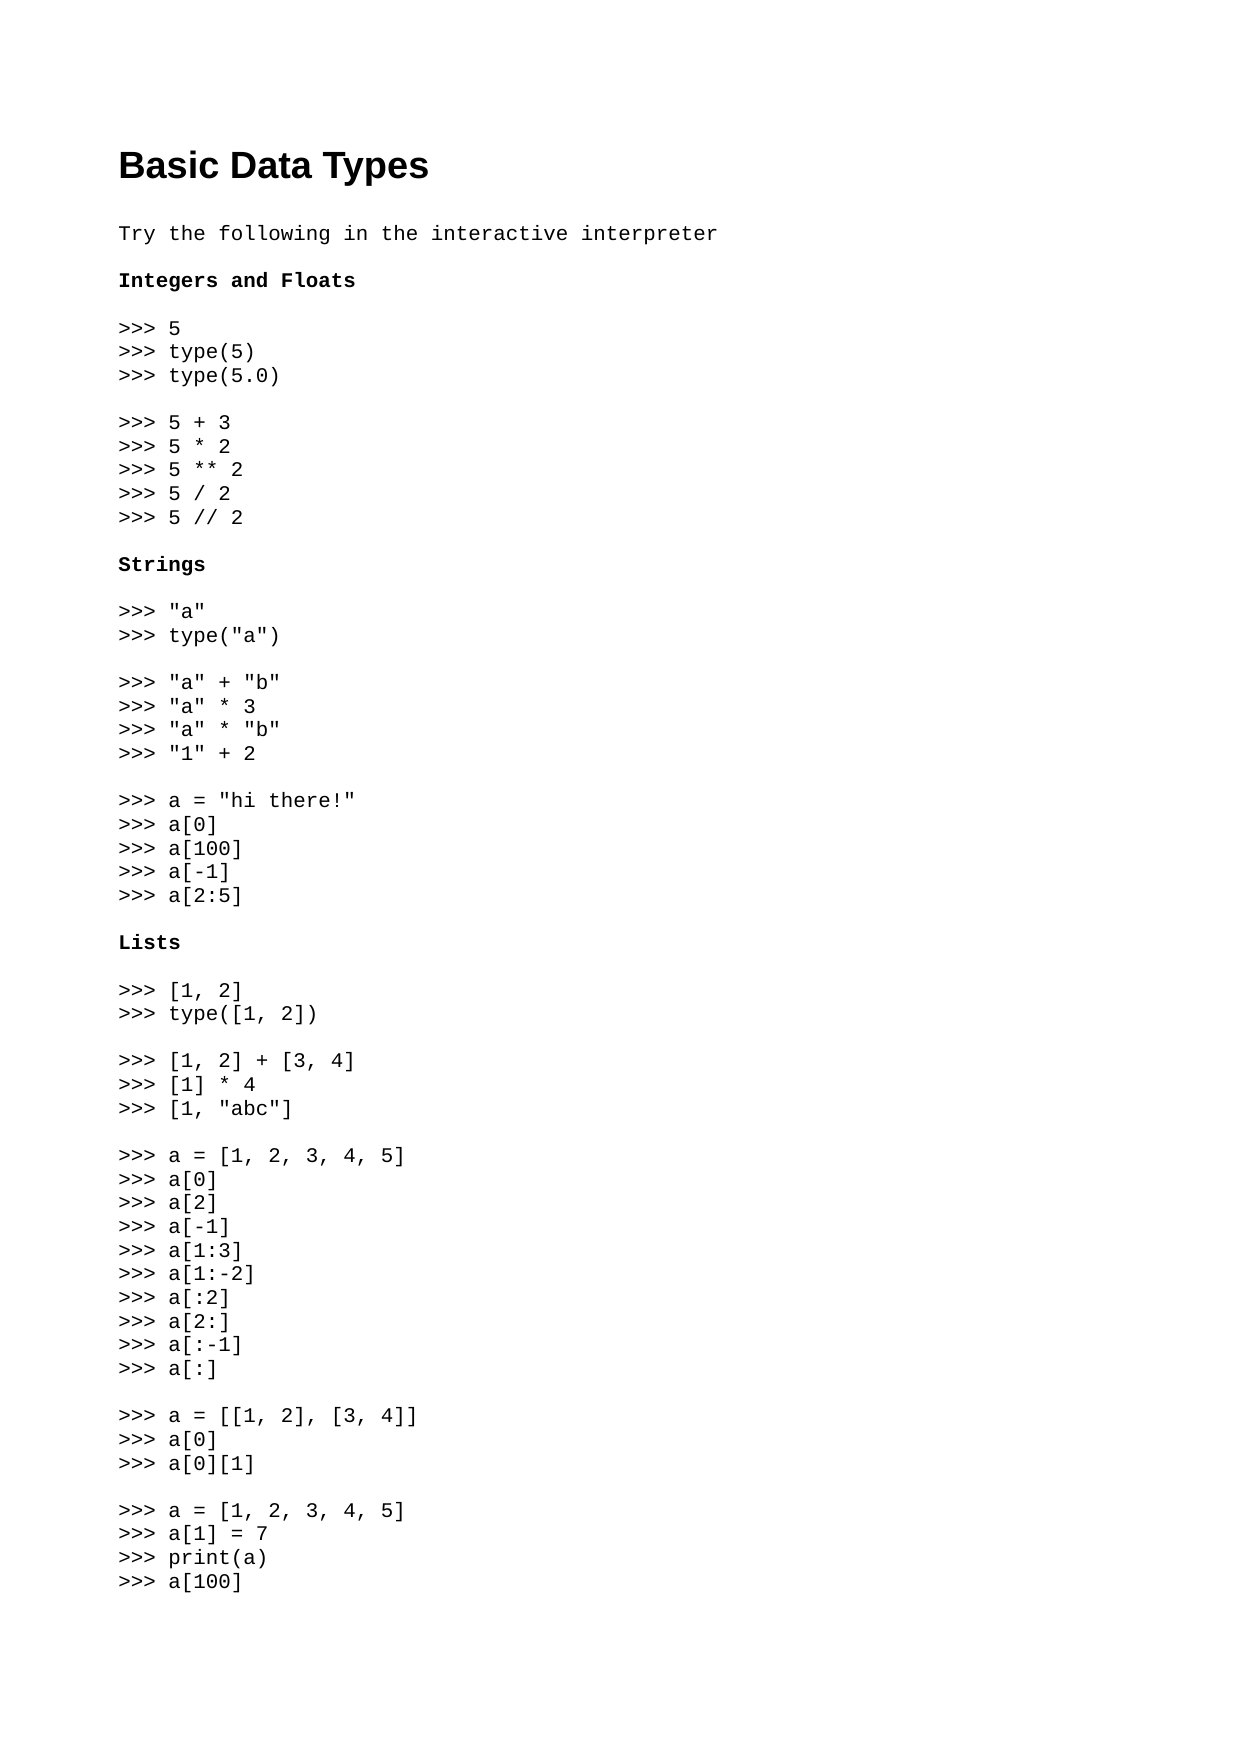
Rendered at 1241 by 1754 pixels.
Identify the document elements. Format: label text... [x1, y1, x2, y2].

text Try the following in the interactive interpreter [118, 223, 1122, 247]
text >>> a[1] = 7 [118, 1523, 1122, 1547]
text >>> a[0] [118, 1429, 1122, 1452]
text >>> type(5.0) [118, 365, 1122, 388]
text Integers and Floats [118, 270, 1122, 294]
text >>> "a" + "b" [118, 672, 1122, 696]
text >>> "1" + 2 [118, 743, 1122, 767]
text >>> type(5) [118, 341, 1122, 365]
text >>> type("a") [118, 625, 1122, 648]
text >>> a = [1, 2, 3, 4, 5] [118, 1145, 1122, 1169]
text >>> a = [1, 2, 3, 4, 5] [118, 1500, 1122, 1523]
text >>> a[:2] [118, 1287, 1122, 1311]
text Lists [118, 932, 1122, 956]
text >>> 5 + 3 [118, 412, 1122, 436]
text >>> 5 // 2 [118, 507, 1122, 530]
text >>> a[2:5] [118, 885, 1122, 909]
subtitle Basic Data Types [118, 143, 1122, 187]
text >>> "a" [118, 601, 1122, 625]
text >>> 5 / 2 [118, 483, 1122, 507]
text Strings [118, 554, 1122, 578]
text >>> a[1:3] [118, 1240, 1122, 1263]
text >>> "a" * "b" [118, 719, 1122, 743]
text >>> print(a) [118, 1547, 1122, 1571]
text >>> a[2] [118, 1192, 1122, 1216]
text >>> "a" * 3 [118, 696, 1122, 719]
text >>> a[100] [118, 838, 1122, 861]
text >>> 5 * 2 [118, 436, 1122, 459]
text >>> a = [[1, 2], [3, 4]] [118, 1405, 1122, 1429]
text >>> a[0] [118, 814, 1122, 838]
text >>> type([1, 2]) [118, 1003, 1122, 1027]
text >>> a[1:-2] [118, 1263, 1122, 1287]
text >>> a[2:] [118, 1311, 1122, 1334]
text >>> [1, 2] [118, 979, 1122, 1003]
text >>> a[0][1] [118, 1452, 1122, 1476]
text >>> a[-1] [118, 1216, 1122, 1240]
text >>> 5 ** 2 [118, 459, 1122, 483]
text >>> [1] * 4 [118, 1074, 1122, 1098]
text >>> 5 [118, 317, 1122, 341]
text >>> a[100] [118, 1571, 1122, 1594]
text >>> a[0] [118, 1169, 1122, 1192]
text >>> a[-1] [118, 861, 1122, 885]
text >>> a[:] [118, 1358, 1122, 1382]
text >>> a[:-1] [118, 1334, 1122, 1358]
text >>> [1, 2] + [3, 4] [118, 1051, 1122, 1074]
text >>> a = "hi there!" [118, 790, 1122, 814]
text >>> [1, "abc"] [118, 1098, 1122, 1121]
